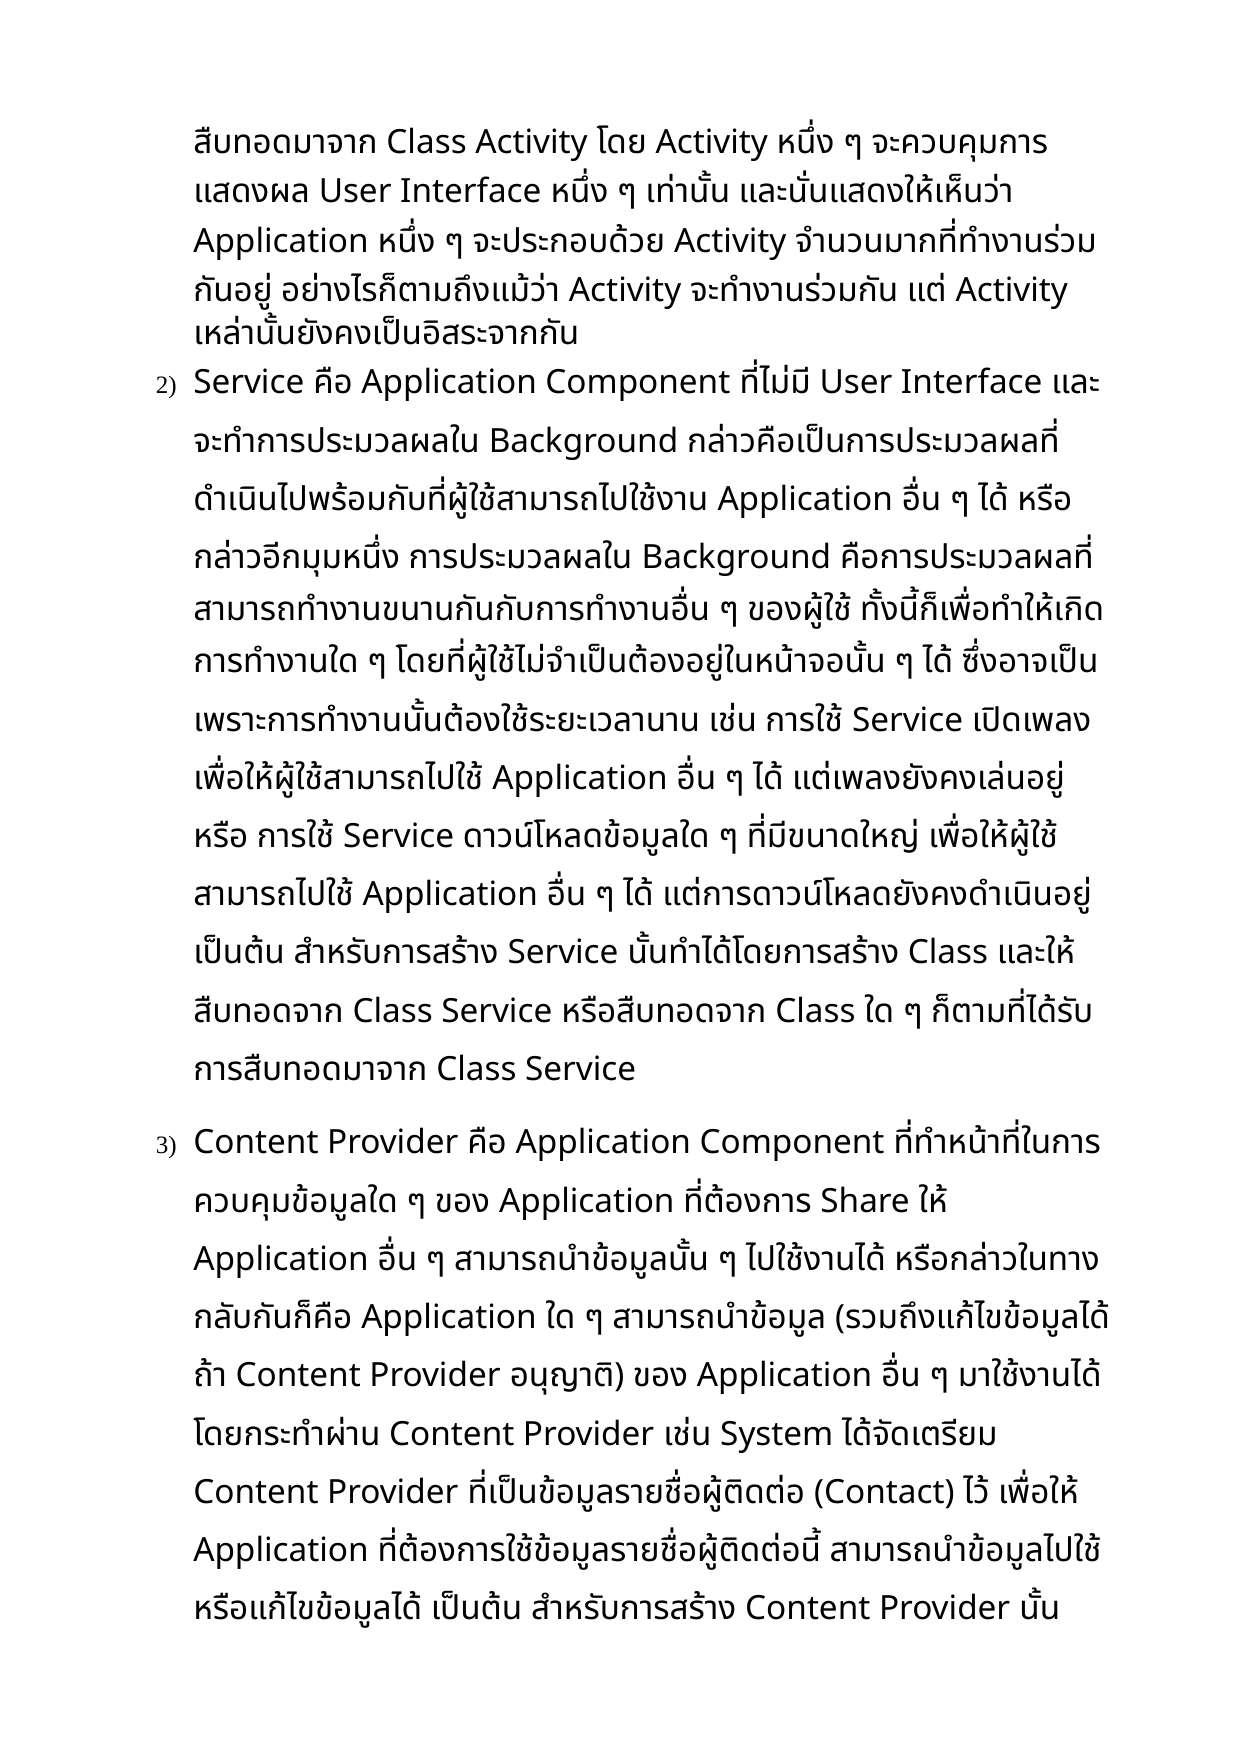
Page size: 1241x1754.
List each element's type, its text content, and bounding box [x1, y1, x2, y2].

list สืบทอดมาจาก Class Activity โดย Activity หนึ่ง ๆ จะควบคุมการแสดงผล User Interface หนึ่ง ๆ เท่านั้น และนั่นแสดงให้เห็นว่า Application หนึ่ง ๆ จะประกอบด้วย Activity จำนวนมากที่ทำงานร่วมกันอยู่ อย่างไรก็ตามถึงแม้ว่า Activity จะทำงานร่วมกัน แต่ Activity เหล่านั้นยังคงเป็นอิสระจากกัน [156, 118, 1122, 358]
list Service คือ Application Component ที่ไม่มี User Interface และจะทำการประมวลผลใน Background กล่าวคือเป็นการประมวลผลที่ดำเนินไปพร้อมกับที่ผู้ใช้สามารถไปใช้งาน Application อื่น ๆ ได้ หรือกล่าวอีกมุมหนึ่ง การประมวลผลใน Background คือการประมวลผลที่สามารถทำงานขนานกันกับการทำงานอื่น ๆ ของผู้ใช้ ทั้งนี้ก็เพื่อทำให้เกิดการทำงานใด ๆ โดยที่ผู้ใช้ไม่จำเป็นต้องอยู่ในหน้าจอนั้น ๆ ได้ ซึ่งอาจเป็นเพราะการทำงานนั้นต้องใช้ระยะเวลานาน เช่น การใช้ Service เปิดเพลง เพื่อให้ผู้ใช้สามารถไปใช้ Application อื่น ๆ ได้ แต่เพลงยังคงเล่นอยู่ หรือ การใช้ Service ดาวน์โหลดข้อมูลใด ๆ ที่มีขนาดใหญ่ เพื่อให้ผู้ใช้สามารถไปใช้ Application อื่น ๆ ได้ แต่การดาวน์โหลดยังคงดำเนินอยู่ เป็นต้น สำหรับการสร้าง Service นั้นทำได้โดยการสร้าง Class และให้สืบทอดจาก Class Service หรือสืบทอดจาก Class ใด ๆ ก็ตามที่ได้รับการสืบทอดมาจาก Class Service [156, 358, 1122, 1094]
list Content Provider คือ Application Component ที่ทำหน้าที่ในการควบคุมข้อมูลใด ๆ ของ Application ที่ต้องการ Share ให้ Application อื่น ๆ สามารถนำข้อมูลนั้น ๆ ไปใช้งานได้ หรือกล่าวในทางกลับกันก็คือ Application ใด ๆ สามารถนำข้อมูล (รวมถึงแก้ไขข้อมูลได้ ถ้า Content Provider อนุญาติ) ของ Application อื่น ๆ มาใช้งานได้ โดยกระทำผ่าน Content Provider เช่น System ได้จัดเตรียม Content Provider ที่เป็นข้อมูลรายชื่อผู้ติดต่อ (Contact) ไว้ เพื่อให้ Application ที่ต้องการใช้ข้อมูลรายชื่อผู้ติดต่อนี้ สามารถนำข้อมูลไปใช้หรือแก้ไขข้อมูลได้ เป็นต้น สำหรับการสร้าง Content Provider นั้น [156, 1118, 1122, 1633]
